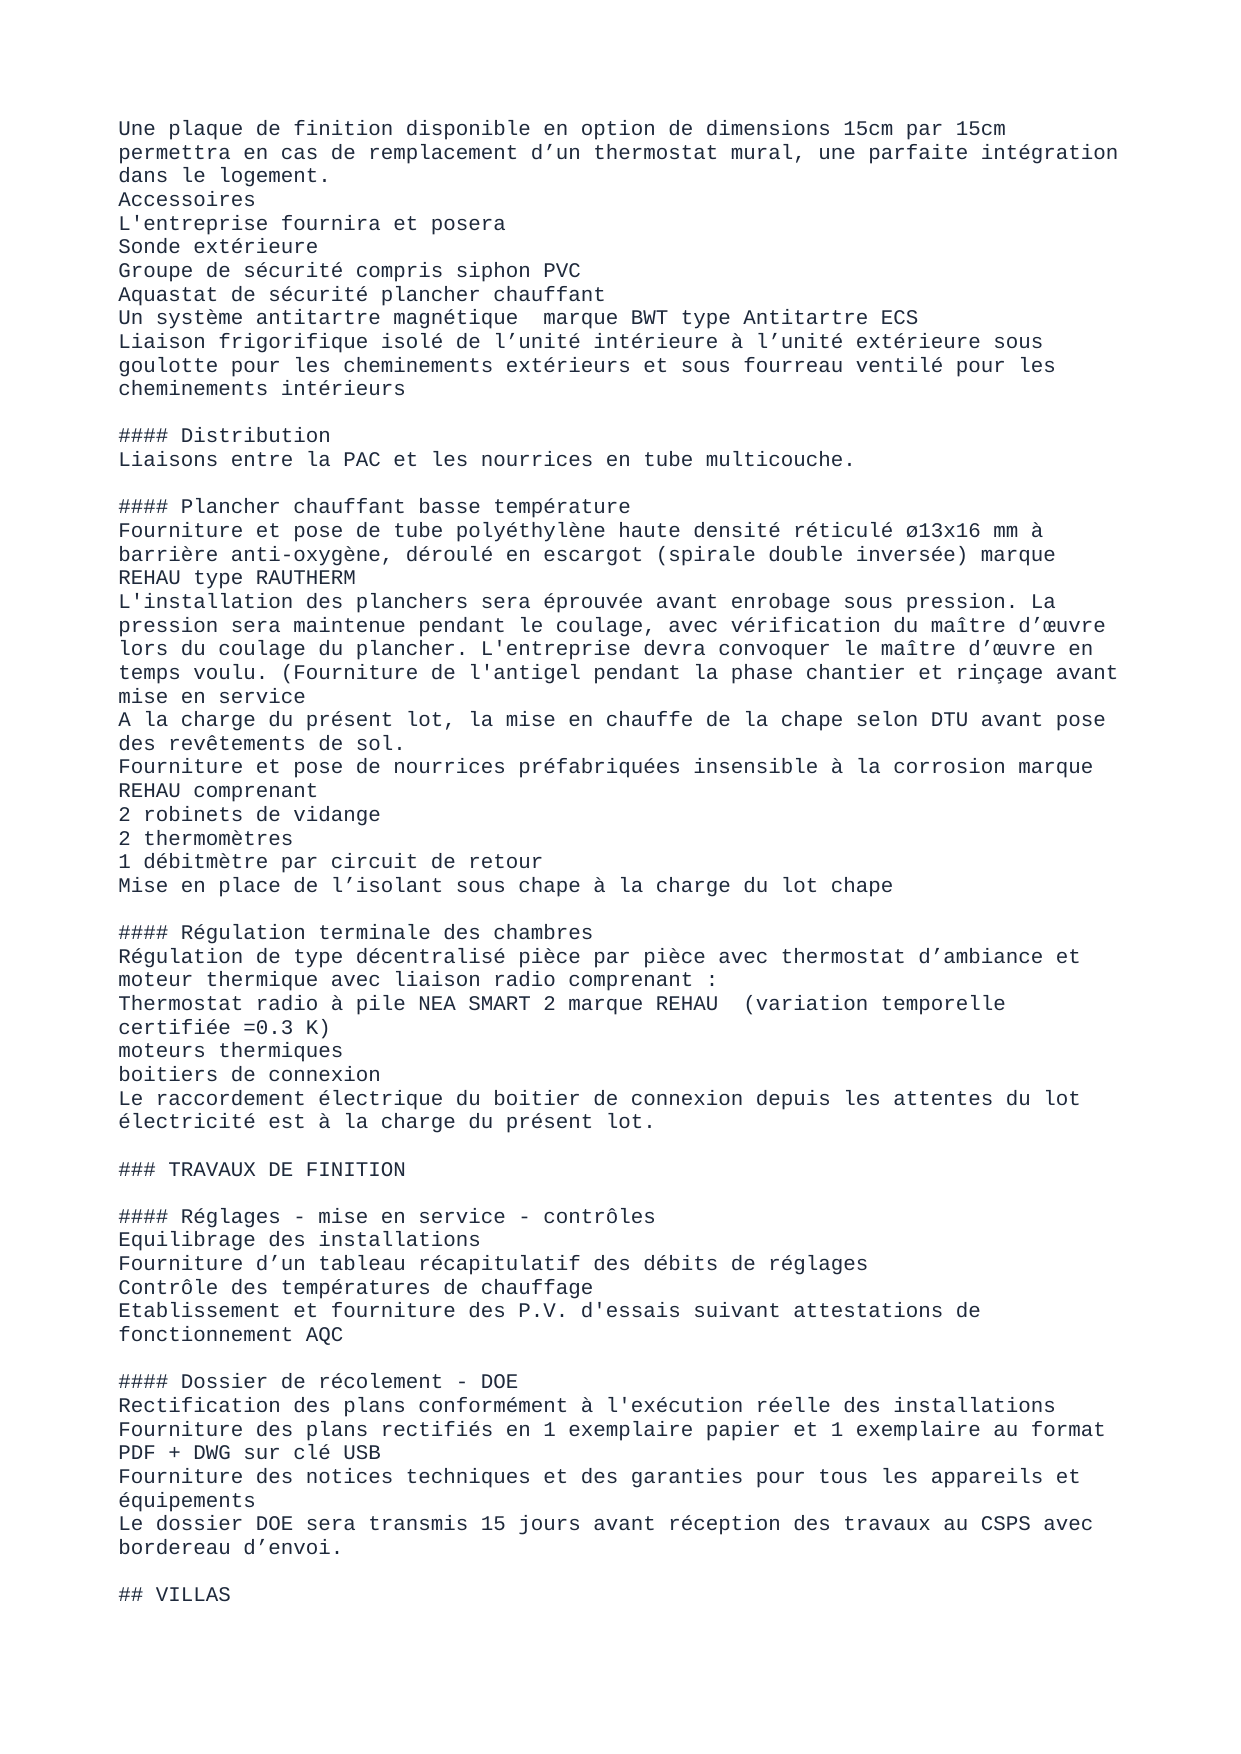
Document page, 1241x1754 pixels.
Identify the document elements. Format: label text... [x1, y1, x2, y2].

text #### Régulation terminale des chambres [118, 922, 1122, 946]
text moteurs thermiques [118, 1040, 1122, 1064]
text #### Dossier de récolement - DOE [118, 1371, 1122, 1395]
text Fourniture des notices techniques et des garanties pour tous les appareils et équipements [118, 1466, 1122, 1513]
text L'entreprise fournira et posera [118, 213, 1122, 236]
text Groupe de sécurité compris siphon PVC [118, 260, 1122, 284]
text Contrôle des températures de chauffage [118, 1277, 1122, 1300]
text Le raccordement électrique du boitier de connexion depuis les attentes du lot électricité est à la charge du présent lot. [118, 1088, 1122, 1135]
text Rectification des plans conformément à l'exécution réelle des installations [118, 1395, 1122, 1419]
text Sonde extérieure [118, 236, 1122, 260]
text 2 robinets de vidange [118, 804, 1122, 827]
text Le dossier DOE sera transmis 15 jours avant réception des travaux au CSPS avec bordereau d’envoi. [118, 1513, 1122, 1561]
text Fourniture et pose de nourrices préfabriquées insensible à la corrosion marque REHAU comprenant [118, 757, 1122, 804]
text Fourniture des plans rectifiés en 1 exemplaire papier et 1 exemplaire au format PDF + DWG sur clé USB [118, 1419, 1122, 1466]
text ### TRAVAUX DE FINITION [118, 1158, 1122, 1182]
text 1 débitmètre par circuit de retour [118, 851, 1122, 875]
text Accessoires [118, 189, 1122, 213]
text A la charge du présent lot, la mise en chauffe de la chape selon DTU avant pose des revêtements de sol. [118, 709, 1122, 757]
text 2 thermomètres [118, 827, 1122, 851]
text Une plaque de finition disponible en option de dimensions 15cm par 15cm permettra en cas de remplacement d’un thermostat mural, une parfaite intégration dans le logement. [118, 118, 1122, 189]
text Mise en place de l’isolant sous chape à la charge du lot chape [118, 875, 1122, 898]
text L'installation des planchers sera éprouvée avant enrobage sous pression. La pression sera maintenue pendant le coulage, avec vérification du maître d’œuvre lors du coulage du plancher. L'entreprise devra convoquer le maître d’œuvre en temps voulu. (Fourniture de l'antigel pendant la phase chantier et rinçage avant mise en service [118, 591, 1122, 709]
text ## VILLAS [118, 1584, 1122, 1608]
text Equilibrage des installations [118, 1229, 1122, 1253]
text Fourniture d’un tableau récapitulatif des débits de réglages [118, 1253, 1122, 1277]
text Liaisons entre la PAC et les nourrices en tube multicouche. [118, 449, 1122, 473]
text Aquastat de sécurité plancher chauffant [118, 284, 1122, 307]
text Régulation de type décentralisé pièce par pièce avec thermostat d’ambiance et moteur thermique avec liaison radio comprenant : [118, 946, 1122, 993]
text Thermostat radio à pile NEA SMART 2 marque REHAU (variation temporelle certifiée =0.3 K) [118, 993, 1122, 1040]
text #### Plancher chauffant basse température [118, 496, 1122, 520]
text Liaison frigorifique isolé de l’unité intérieure à l’unité extérieure sous goulotte pour les cheminements extérieurs et sous fourreau ventilé pour les cheminements intérieurs [118, 331, 1122, 402]
text Etablissement et fourniture des P.V. d'essais suivant attestations de fonctionnement AQC [118, 1300, 1122, 1348]
text Un système antitartre magnétique marque BWT type Antitartre ECS [118, 307, 1122, 331]
text boitiers de connexion [118, 1064, 1122, 1088]
text #### Distribution [118, 426, 1122, 449]
text Fourniture et pose de tube polyéthylène haute densité réticulé ø13x16 mm à barrière anti-oxygène, déroulé en escargot (spirale double inversée) marque REHAU type RAUTHERM [118, 520, 1122, 591]
text #### Réglages - mise en service - contrôles [118, 1206, 1122, 1229]
